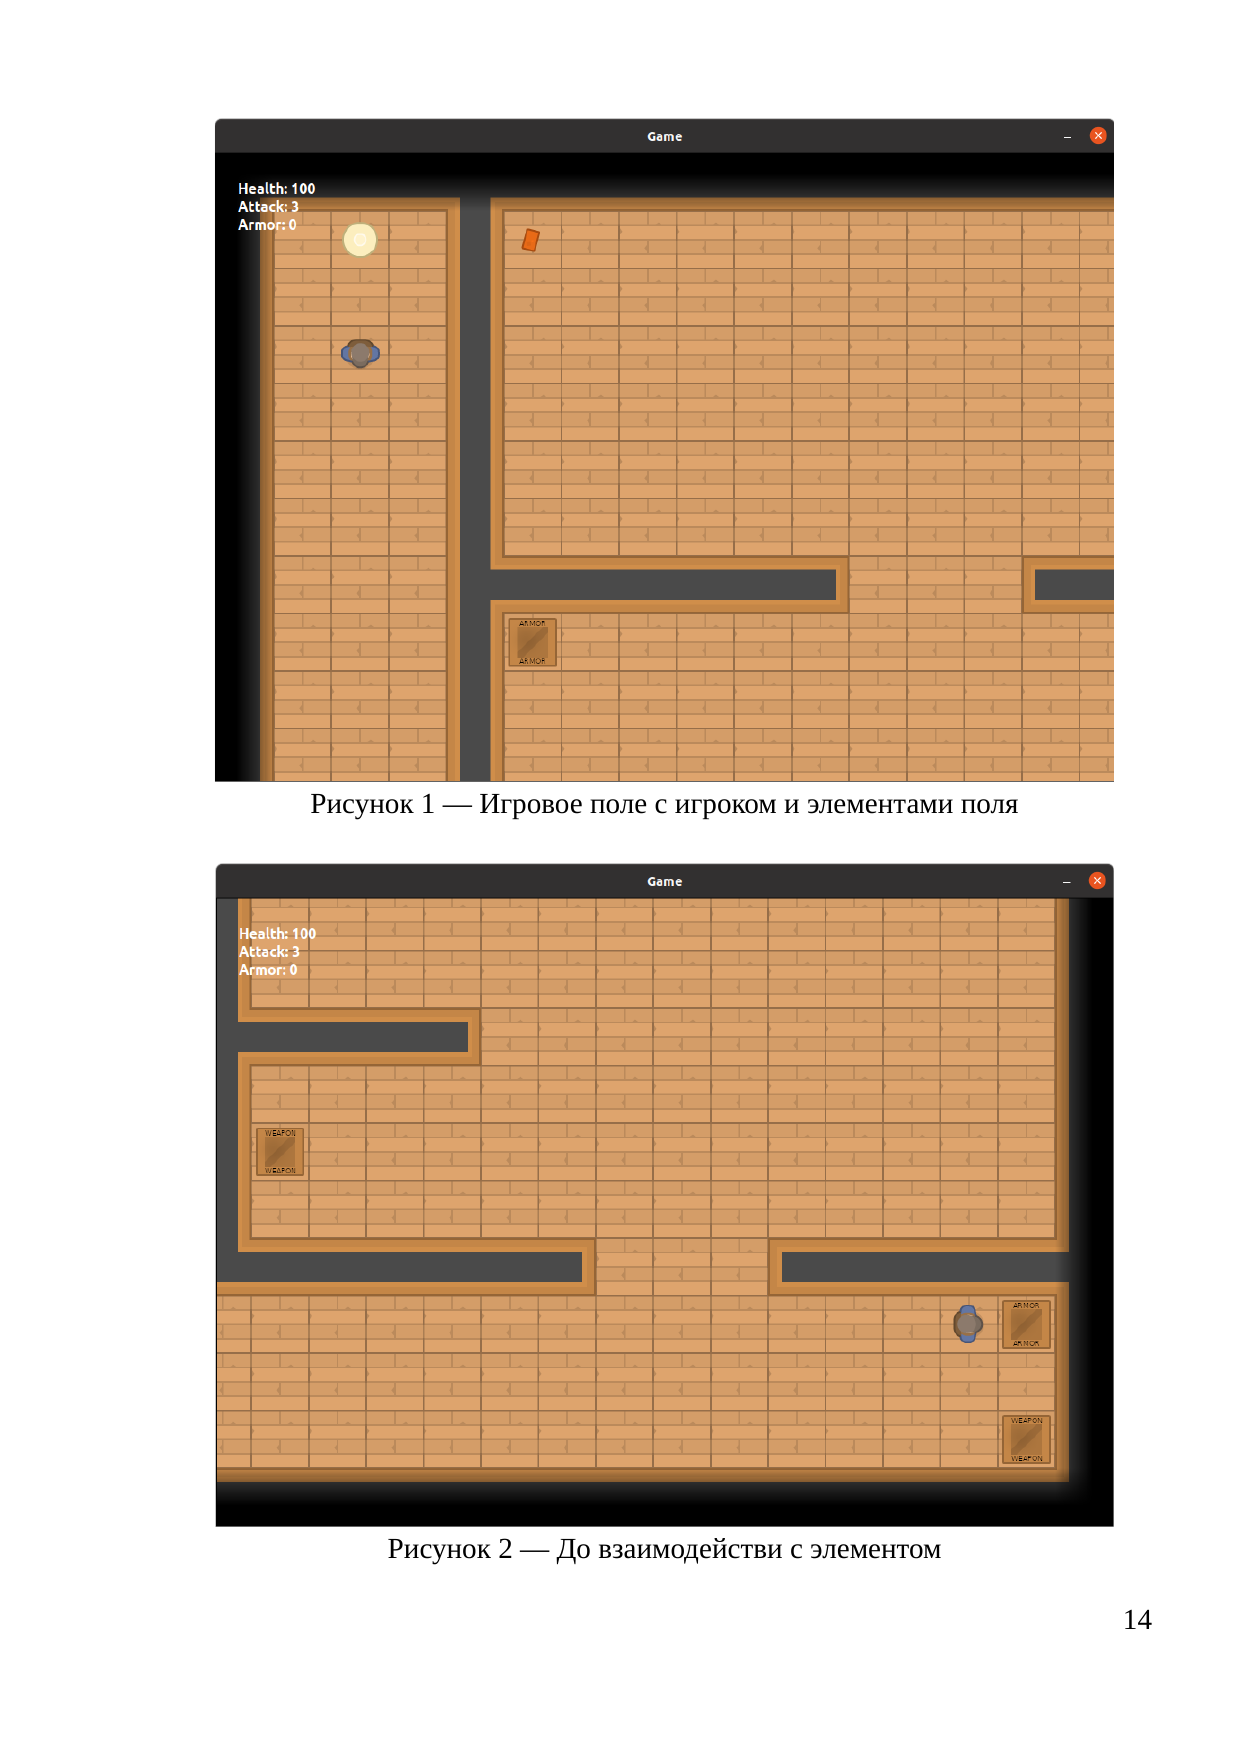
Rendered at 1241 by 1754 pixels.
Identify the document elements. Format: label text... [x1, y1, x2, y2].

picture [214, 118, 1114, 782]
text Рисунок 2 — До взаимодействи с элементом [177, 863, 1152, 1565]
picture [215, 863, 1114, 1527]
text Рисунок 1 — Игровое поле с игроком и элементами поля [177, 118, 1152, 820]
